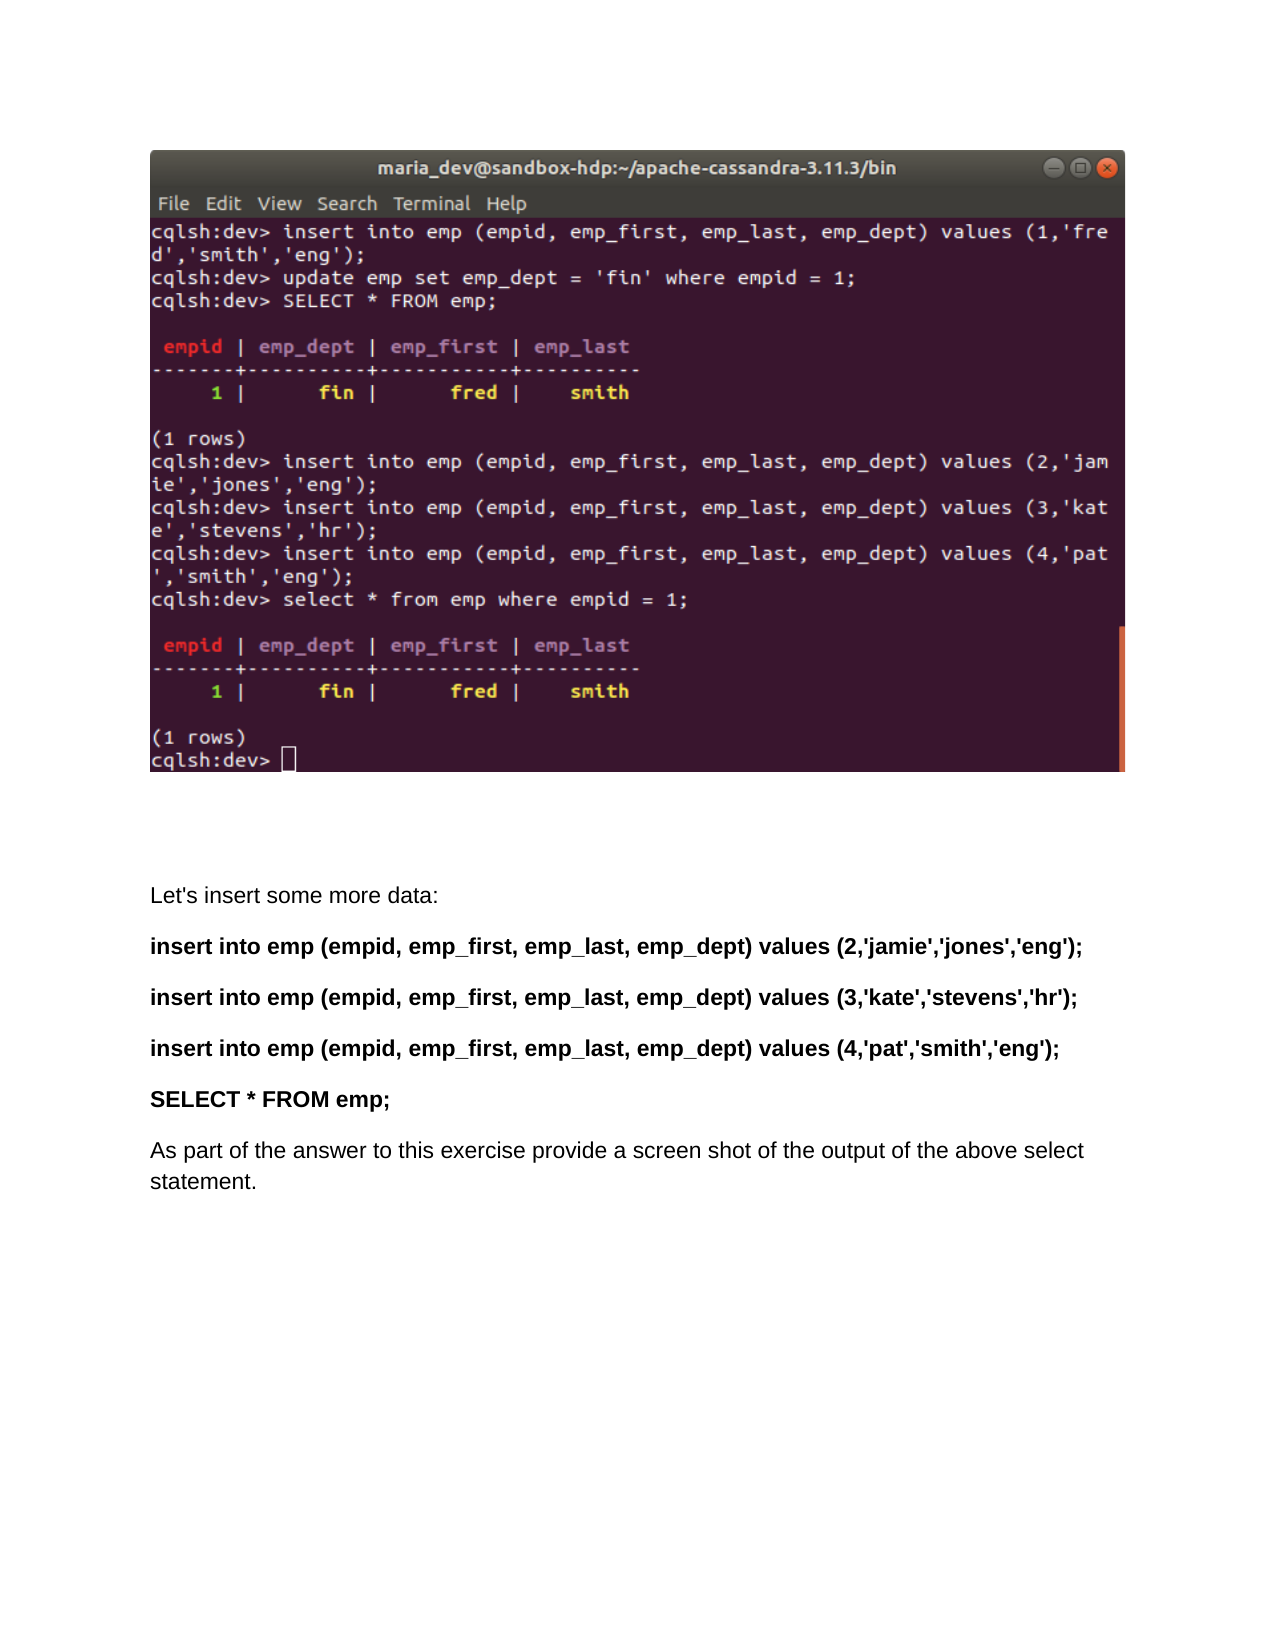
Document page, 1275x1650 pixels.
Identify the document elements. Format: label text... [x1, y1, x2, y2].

text As part of the answer to this exercise provide a screen shot of the output of the above select statement. [150, 1137, 1125, 1194]
text SELECT * FROM emp; [150, 1086, 1125, 1113]
text insert into emp (empid, emp_first, emp_last, emp_dept) values (2,'jamie','jones','eng'); [150, 933, 1125, 959]
text Let's insert some more data: [150, 882, 1125, 908]
text insert into emp (empid, emp_first, emp_last, emp_dept) values (3,'kate','stevens','hr'); [150, 984, 1125, 1011]
text insert into emp (empid, emp_first, emp_last, emp_dept) values (4,'pat','smith','eng'); [150, 1035, 1125, 1062]
